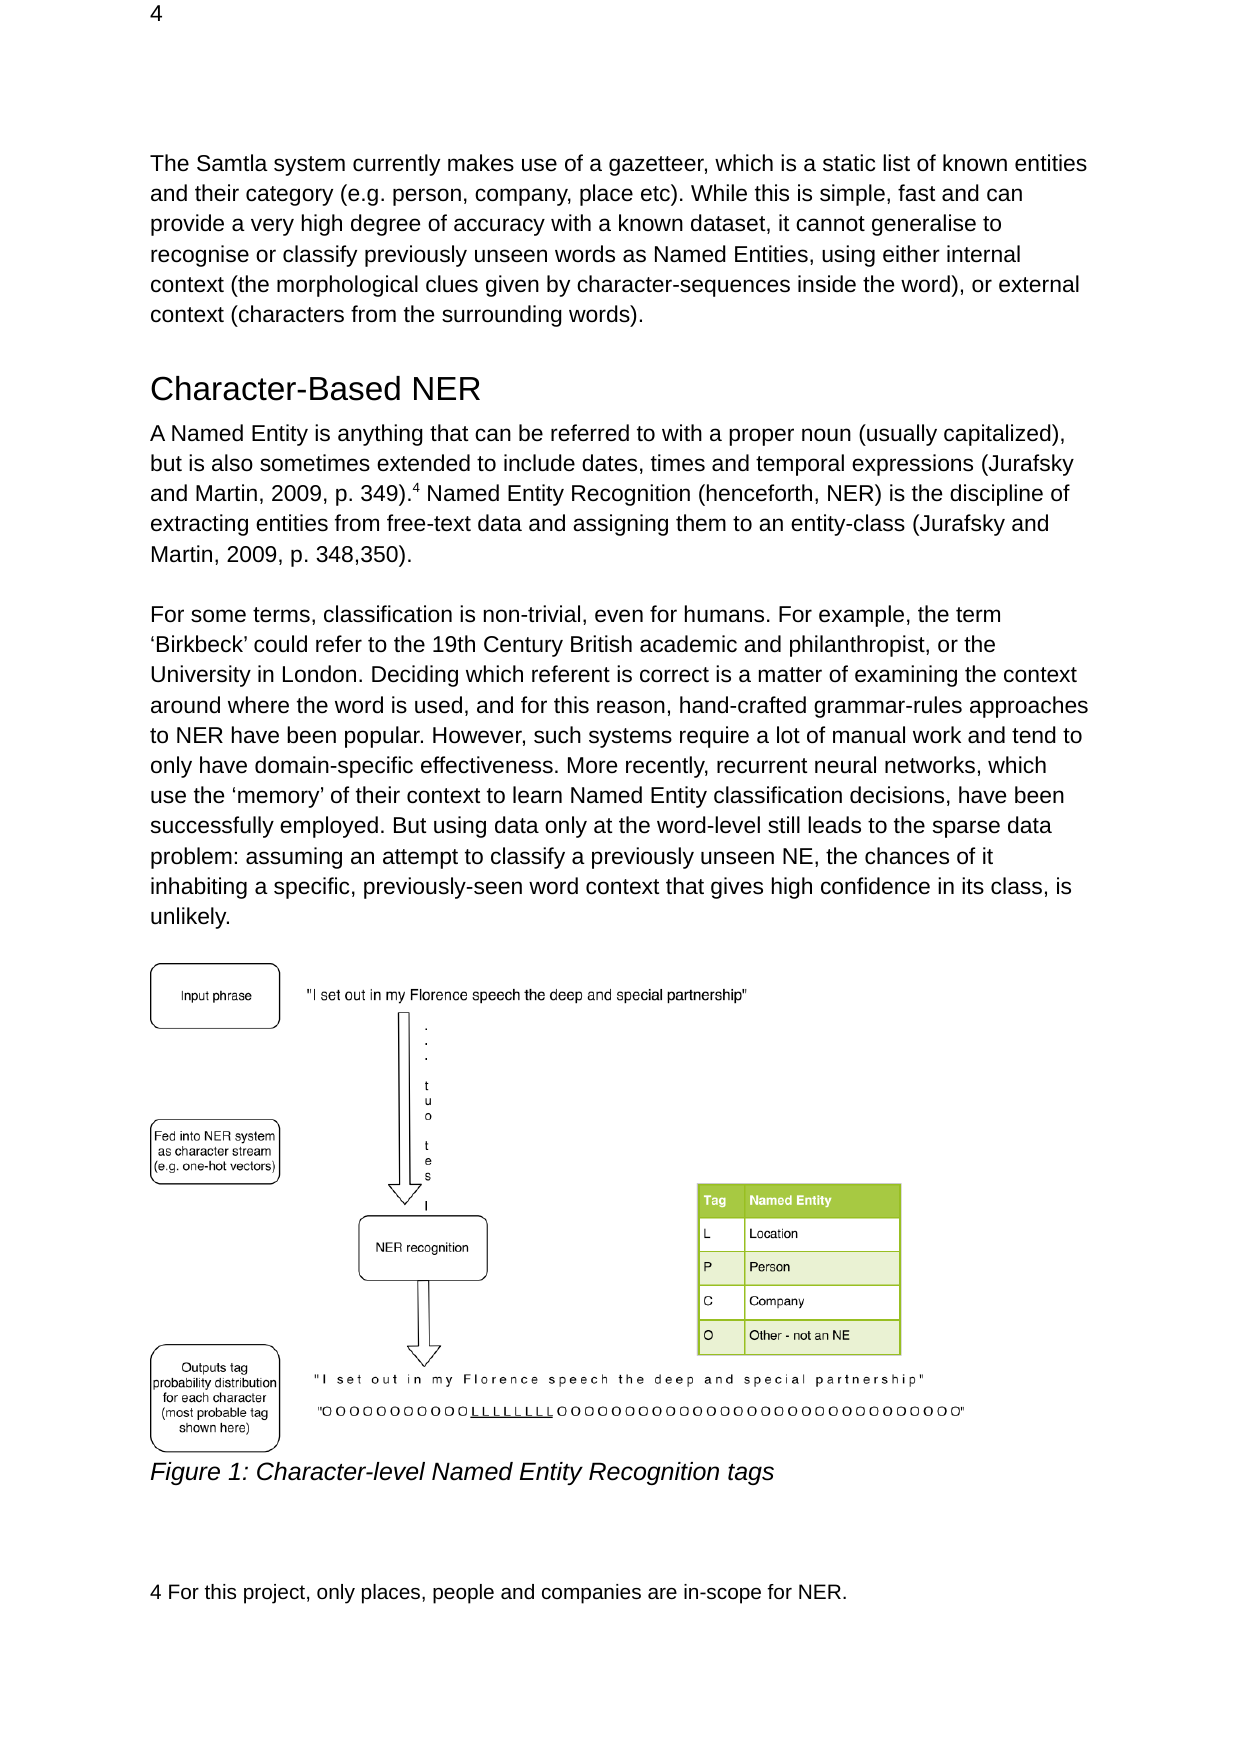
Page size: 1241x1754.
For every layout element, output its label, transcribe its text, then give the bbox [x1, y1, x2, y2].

text The Samtla system currently makes use of a gazetteer, which is a static list of known entities and their category (e.g. person, company, place etc). While this is simple, fast and can provide a very high degree of accuracy with a known dataset, it cannot generalise to recognise or classify previously unseen words as Named Entities, using either internal context (the morphological clues given by character-sequences inside the word), or external context (characters from the surrounding words). [150, 150, 1090, 327]
picture [150, 963, 1091, 1453]
text A Named Entity is anything that can be referred to with a proper noun (usually capitalized), but is also sometimes extended to include dates, times and temporal expressions (Jurafsky and Martin, 2009, p. 349)⁠⁠. Named Entity Recognition (henceforth, NER) is the discipline of extracting entities from free-text data and assigning them to an entity-class (Jurafsky and Martin, 2009, p. 348,350)⁠. [150, 420, 1090, 567]
text Figure 1: Character-level Named Entity Recognition tags [150, 1453, 1090, 1486]
text For some terms, classification is non-trivial, even for humans. For example, the term ‘Birkbeck’ could refer to the 19th Century British academic and philanthropist, or the University in London. Deciding which referent is correct is a matter of examining the context around where the word is used, and for this reason, hand-crafted grammar-rules approaches to NER have been popular. However, such systems require a lot of manual work and tend to only have domain-specific effectiveness. More recently, recurrent neural networks, which use the ‘memory’ of their context to learn Named Entity classification decisions, have been successfully employed. But using data only at the word-level still leads to the sparse data problem: assuming an attempt to classify a previously unseen NE, the chances of it inhabiting a specific, previously-seen word context that gives high confidence in its class, is unlikely. [150, 601, 1090, 929]
subtitle Character-Based NER [150, 369, 1090, 407]
text For this project, only places, people and companies are in-scope for NER. [150, 1580, 1090, 1604]
